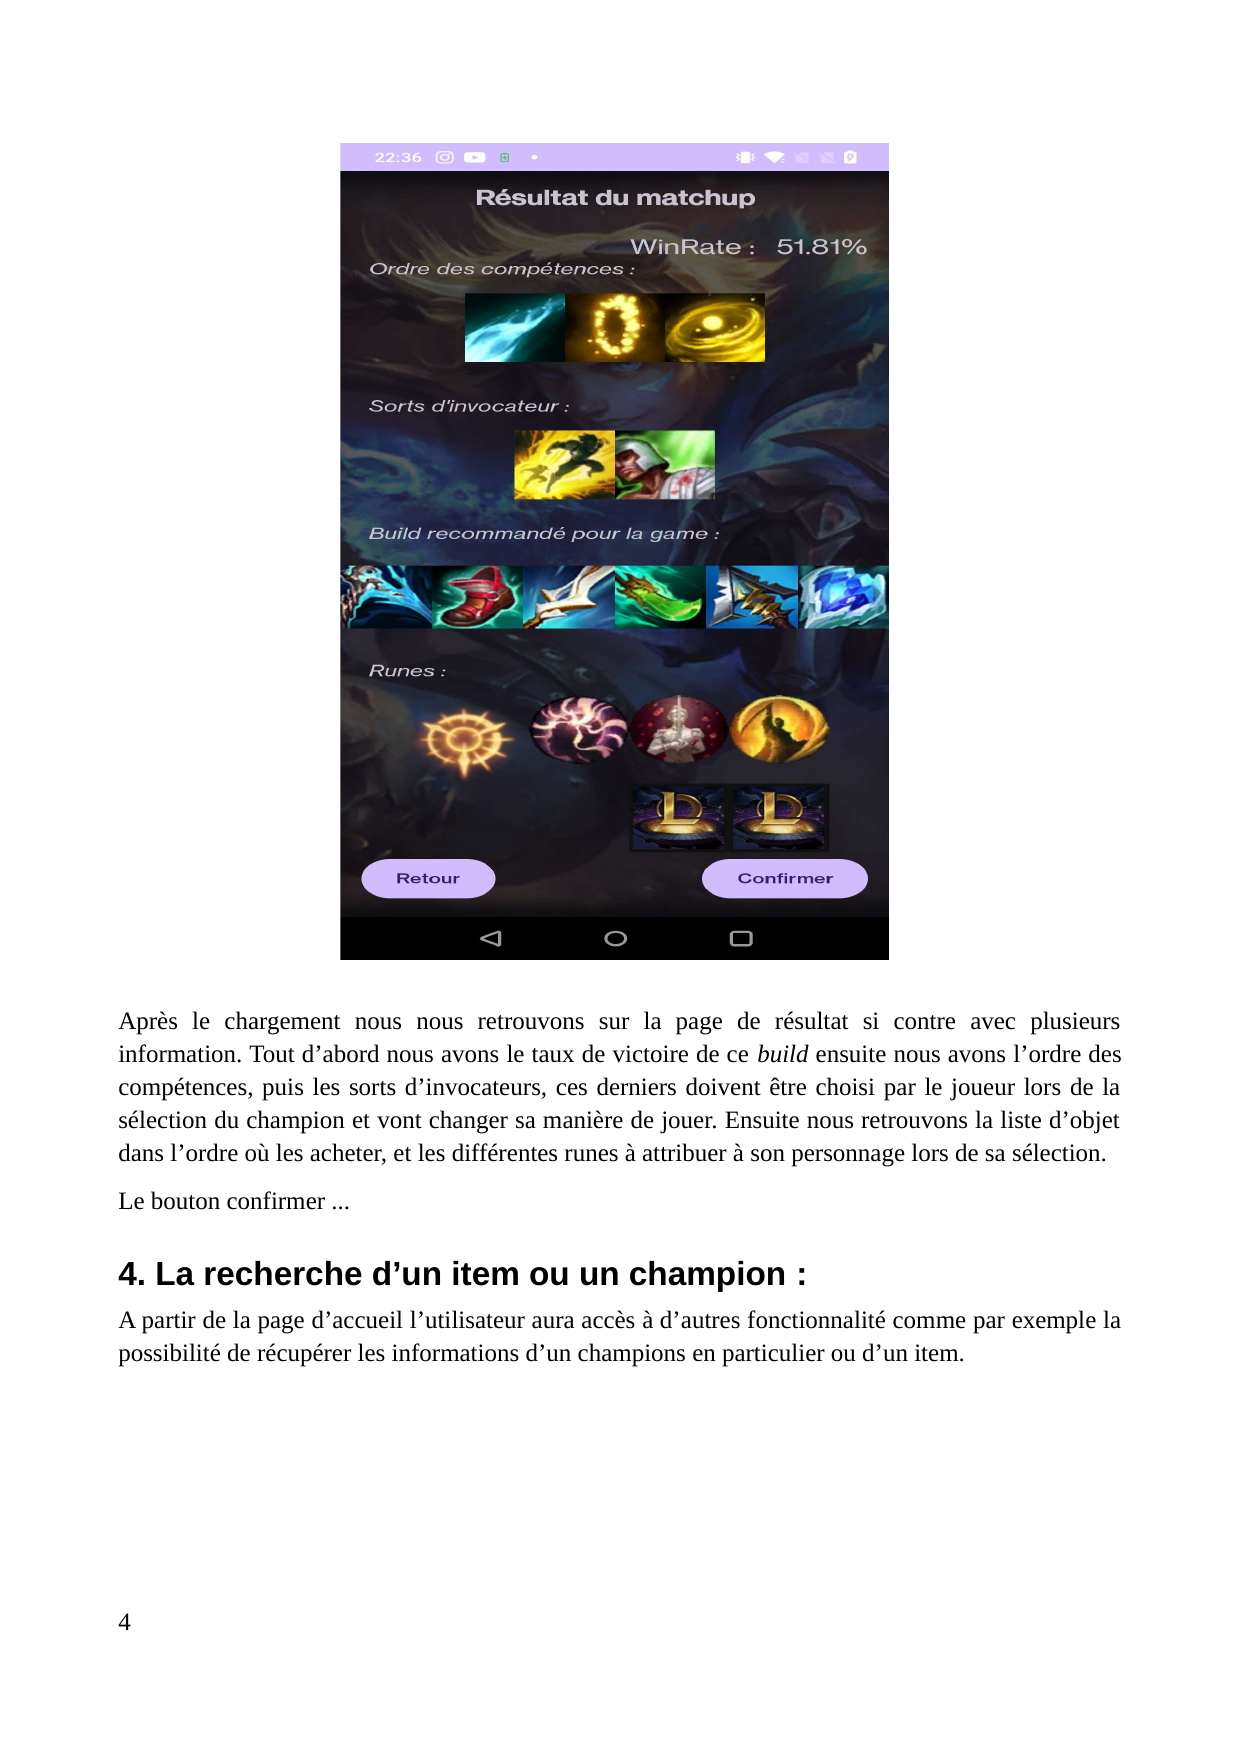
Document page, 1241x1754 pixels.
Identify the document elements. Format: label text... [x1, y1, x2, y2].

text Après le chargement nous nous retrouvons sur la page de résultat si contre avec plusieurs information. Tout d’abord nous avons le taux de victoire de ce build ensuite nous avons l’ordre des compétences, puis les sorts d’invocateurs, ces derniers doivent être choisi par le joueur lors de la sélection du champion et vont changer sa manière de jouer. Ensuite nous retrouvons la liste d’objet dans l’ordre où les acheter, et les différentes runes à attribuer à son personnage lors de sa sélection. [118, 1006, 1122, 1167]
subtitle 4. La recherche d’un item ou un champion : [118, 1254, 1122, 1293]
text A partir de la page d’accueil l’utilisateur aura accès à d’autres fonctionnalité comme par exemple la possibilité de récupérer les informations d’un champions en particulier ou d’un item. [118, 1305, 1122, 1367]
text Le bouton confirmer ... [118, 1186, 1122, 1214]
picture [340, 143, 889, 960]
